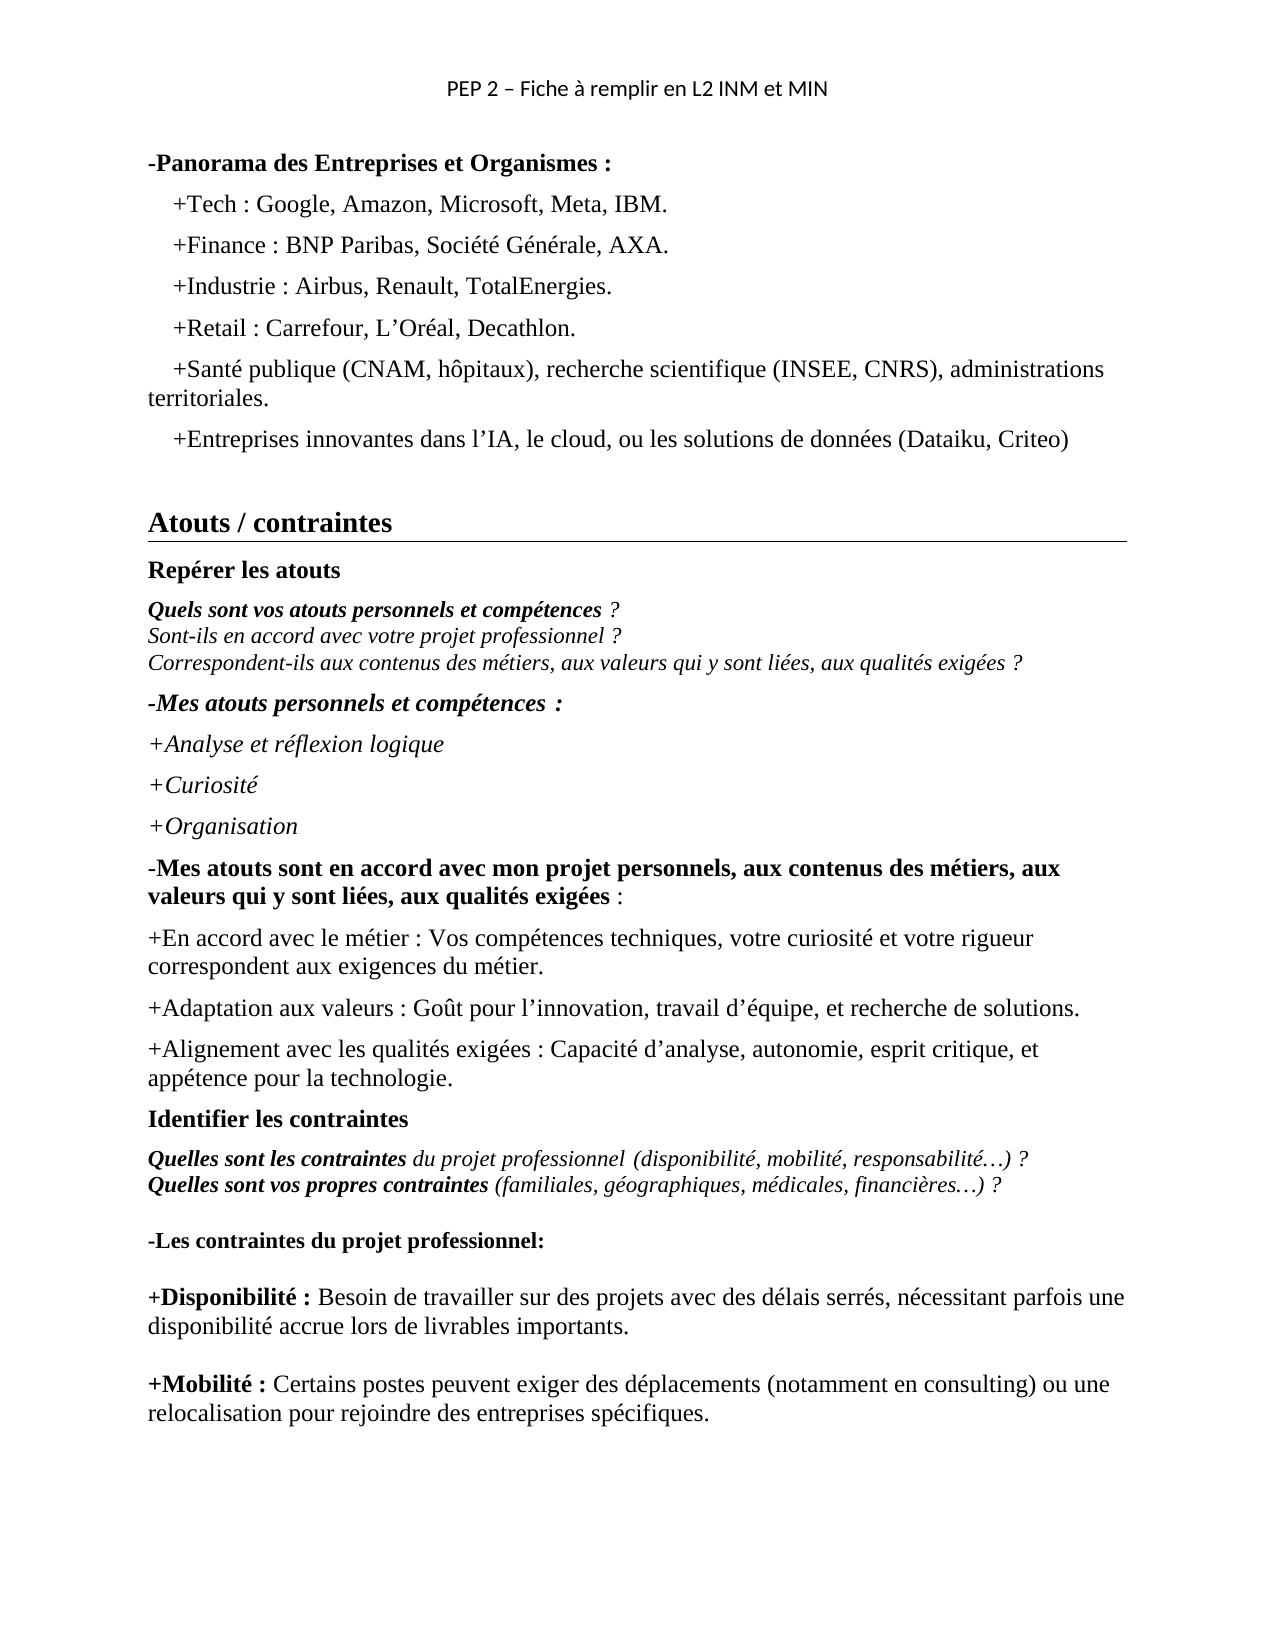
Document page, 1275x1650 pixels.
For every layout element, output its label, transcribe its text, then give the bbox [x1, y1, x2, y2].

text +Industrie : Airbus, Renault, TotalEnergies. [148, 271, 1127, 300]
text -Les contraintes du projet professionnel: [148, 1227, 1127, 1253]
text -Mes atouts personnels et compétences : [148, 688, 1127, 716]
text +Entreprises innovantes dans l’IA, le cloud, ou les solutions de données (Dataiku, Criteo) [148, 424, 1127, 453]
text +Finance : BNP Paribas, Société Générale, AXA. [148, 230, 1127, 259]
text -Panorama des Entreprises et Organismes : [148, 148, 1127, 176]
text Repérer les atouts [148, 555, 1127, 583]
text -Mes atouts sont en accord avec mon projet personnels, aux contenus des métiers, aux valeurs qui y sont liées, aux qualités exigées : [148, 853, 1127, 910]
text +Retail : Carrefour, L’Oréal, Decathlon. [148, 313, 1127, 341]
text +Tech : Google, Amazon, Microsoft, Meta, IBM. [148, 189, 1127, 218]
text +Organisation [148, 811, 1127, 840]
text Quels sont vos atouts personnels et compétences ? Sont-ils en accord avec votre projet professionnel ? Correspondent-ils aux contenus des métiers, aux valeurs qui y sont liées, aux qualités exigées ? [148, 596, 1127, 675]
text +Curiosité [148, 770, 1127, 799]
text +Mobilité : Certains postes peuvent exiger des déplacements (notamment en consulting) ou une relocalisation pour rejoindre des entreprises spécifiques. [148, 1369, 1127, 1427]
text +Alignement avec les qualités exigées : Capacité d’analyse, autonomie, esprit critique, et appétence pour la technologie. [148, 1034, 1127, 1091]
text Quelles sont les contraintes du projet professionnel (disponibilité, mobilité, responsabilité…) ? Quelles sont vos propres contraintes (familiales, géographiques, médicales, financières…) ? [148, 1145, 1127, 1198]
text Atouts / contraintes [148, 506, 1127, 541]
text +En accord avec le métier : Vos compétences techniques, votre curiosité et votre rigueur correspondent aux exigences du métier. [148, 923, 1127, 980]
text +Santé publique (CNAM, hôpitaux), recherche scientifique (INSEE, CNRS), administrations territoriales. [148, 354, 1127, 411]
text +Analyse et réflexion logique [148, 729, 1127, 758]
text +Disponibilité : Besoin de travailler sur des projets avec des délais serrés, nécessitant parfois une disponibilité accrue lors de livrables importants. [148, 1282, 1127, 1340]
text +Adaptation aux valeurs : Goût pour l’innovation, travail d’équipe, et recherche de solutions. [148, 993, 1127, 1021]
text Identifier les contraintes [148, 1104, 1127, 1133]
